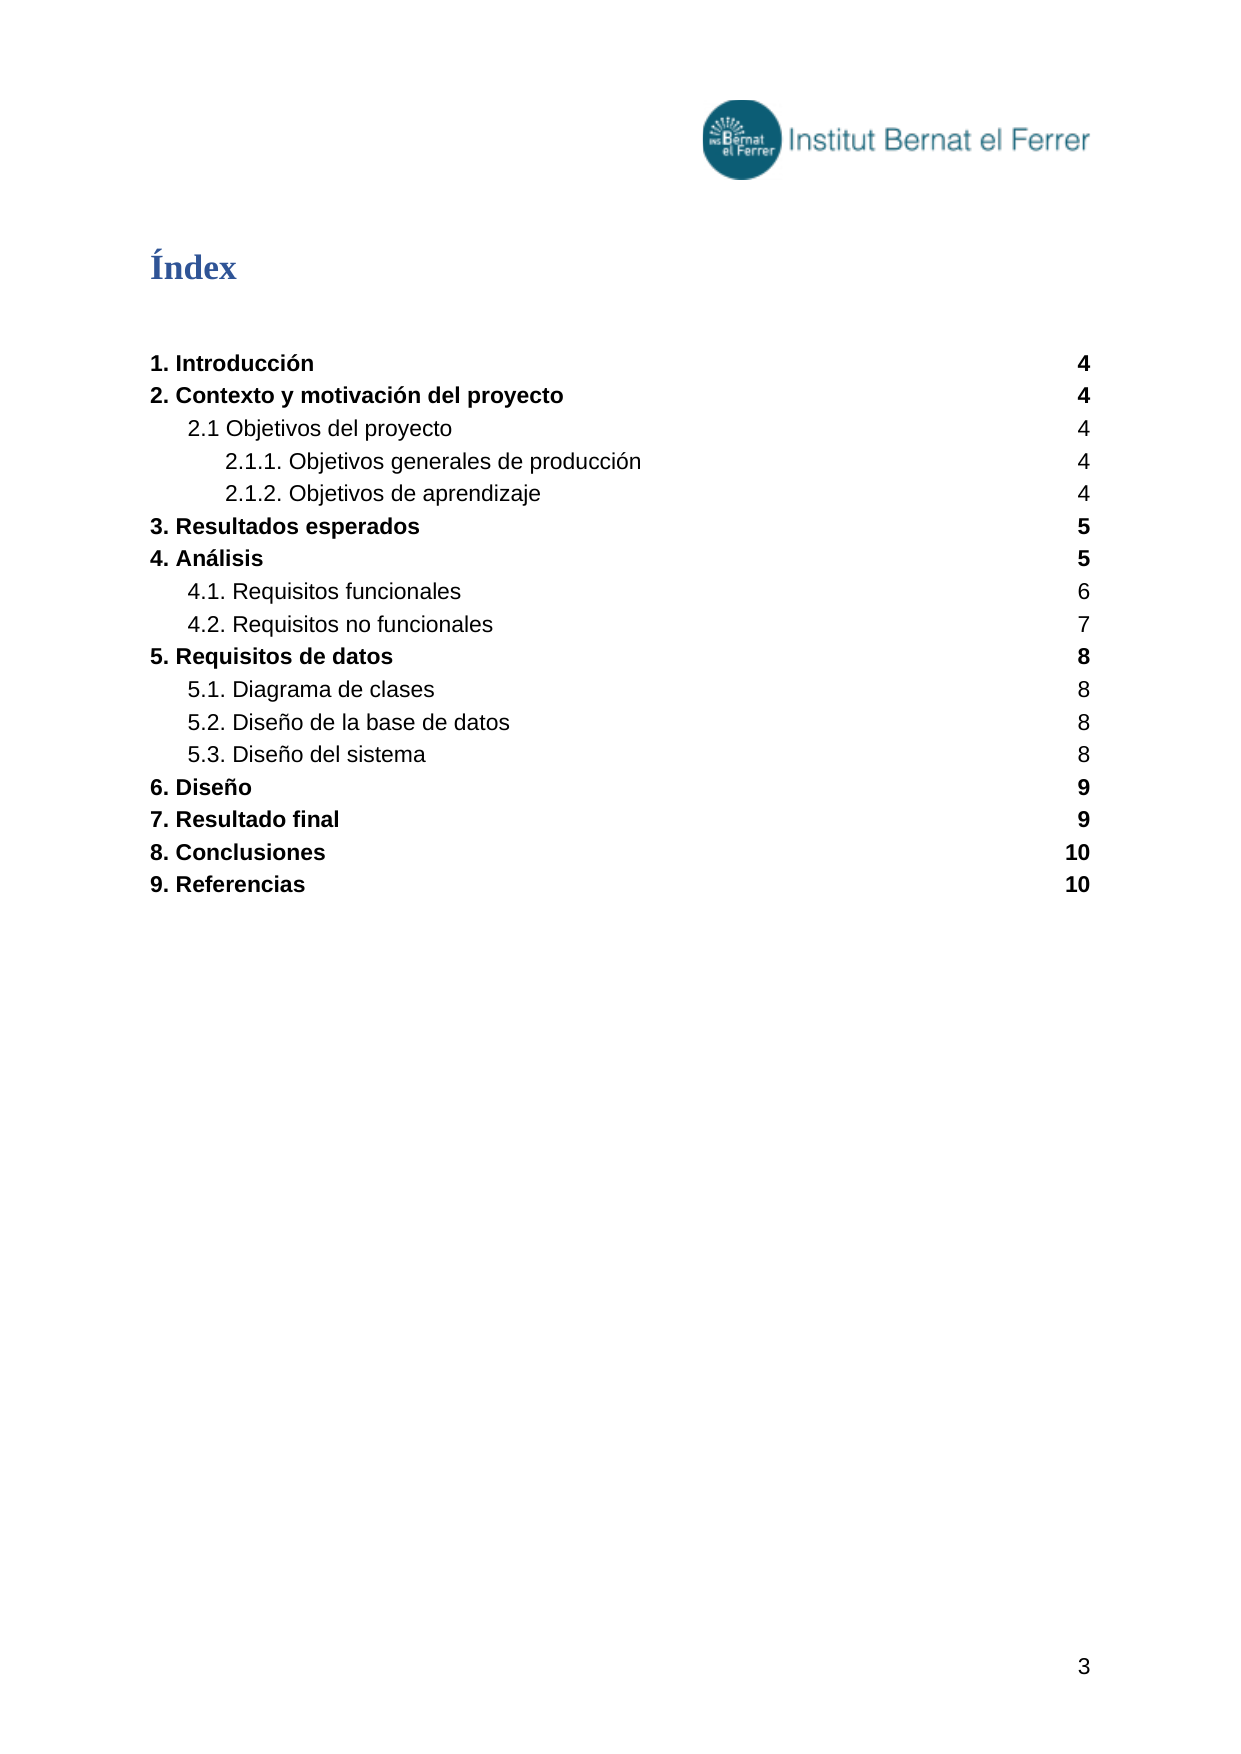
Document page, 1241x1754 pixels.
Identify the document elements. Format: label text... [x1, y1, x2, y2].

text 4.1. Requisitos funcionales 6 [187, 578, 1090, 604]
text 9. Referencias 10 [150, 871, 1090, 898]
text 5. Requisitos de datos 8 [150, 643, 1090, 669]
text Índex [150, 246, 1090, 287]
text 2. Contexto y motivación del proyecto 4 [150, 382, 1090, 409]
picture [702, 100, 1091, 180]
text 1. Introducción 4 [150, 350, 1090, 376]
text 7. Resultado final 9 [150, 806, 1090, 833]
text 5.3. Diseño del sistema 8 [187, 741, 1090, 767]
text 6. Diseño 9 [150, 774, 1090, 800]
text 2.1 Objetivos del proyecto 4 [187, 415, 1090, 441]
text 4. Análisis 5 [150, 545, 1090, 572]
text 2.1.2. Objetivos de aprendizaje 4 [225, 480, 1090, 507]
text 2.1.1. Objetivos generales de producción 4 [225, 448, 1090, 474]
text 5.2. Diseño de la base de datos 8 [187, 708, 1090, 735]
text 3. Resultados esperados 5 [150, 513, 1090, 539]
text 5.1. Diagrama de clases 8 [187, 676, 1090, 702]
text 8. Conclusiones 10 [150, 839, 1090, 865]
text 4.2. Requisitos no funcionales 7 [187, 611, 1090, 637]
